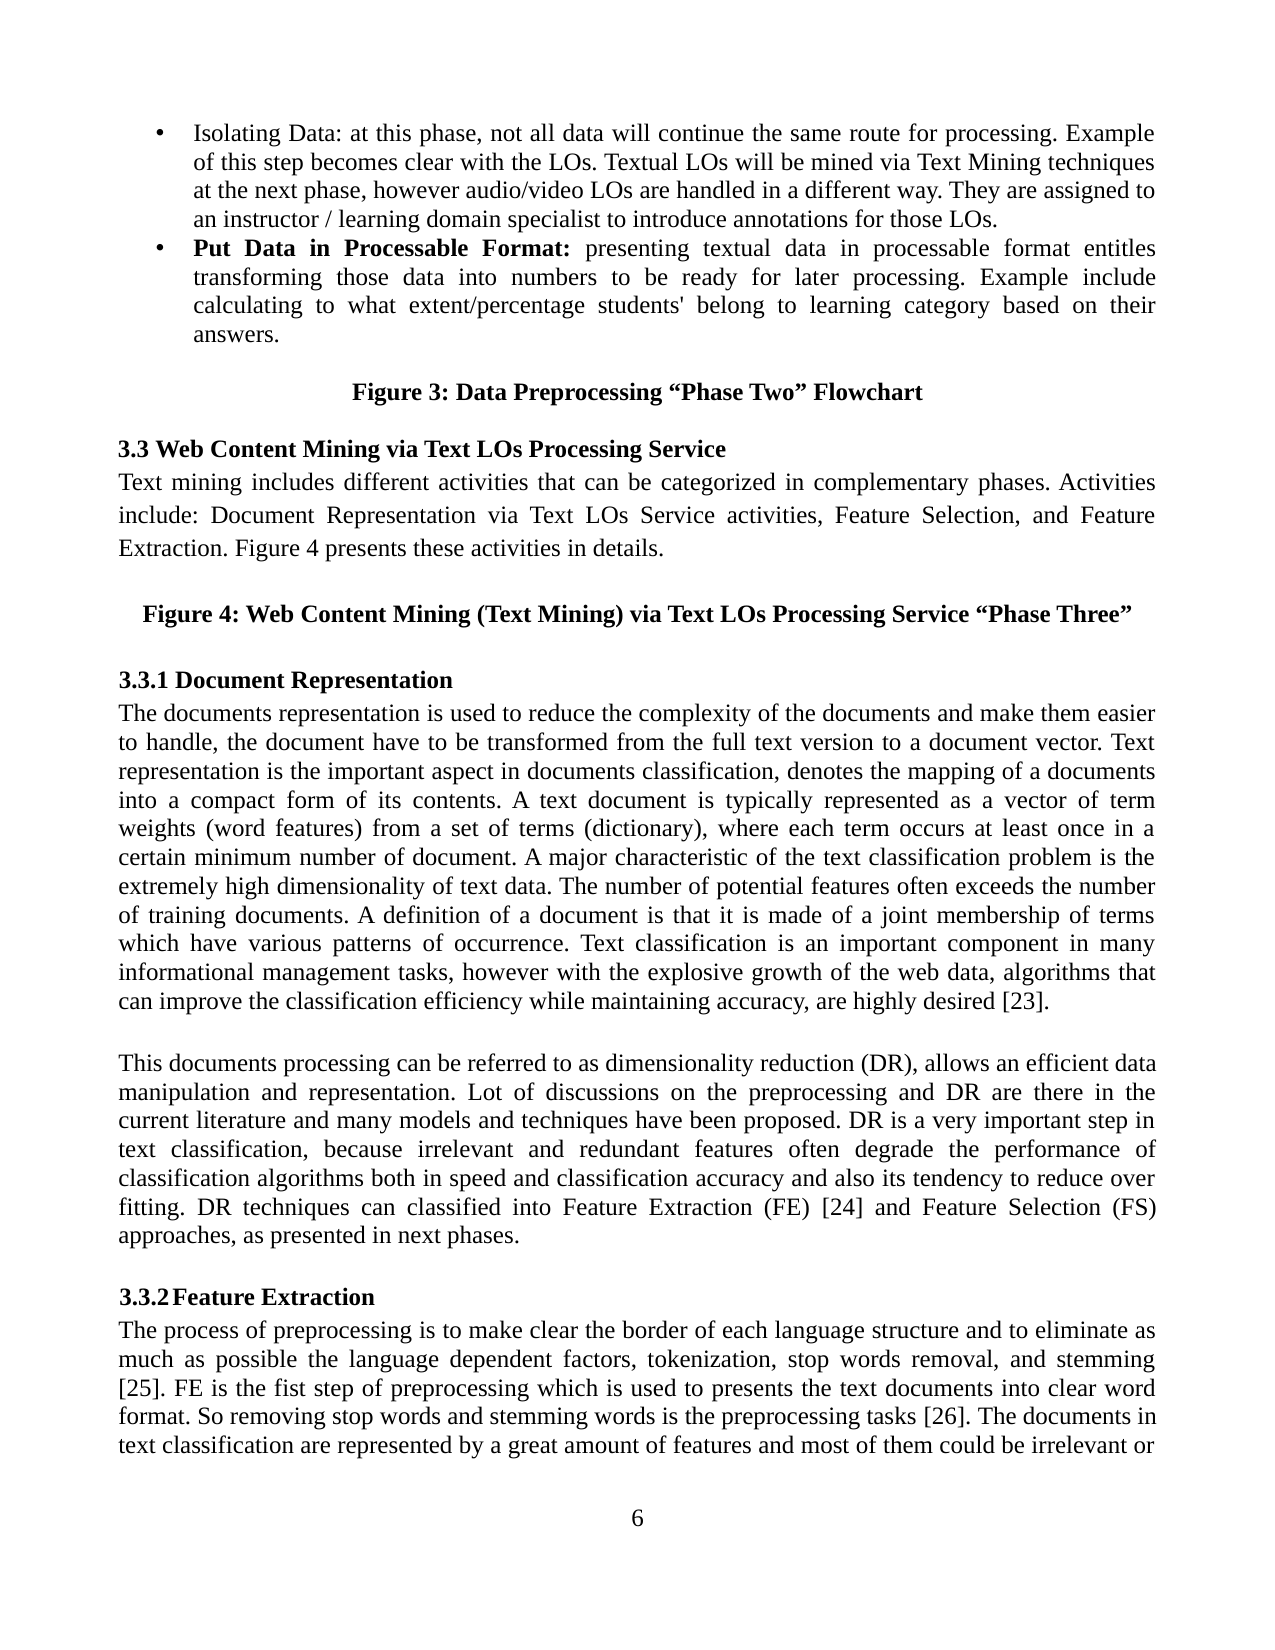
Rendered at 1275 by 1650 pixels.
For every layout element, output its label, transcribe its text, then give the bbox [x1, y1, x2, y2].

text Figure 4: Web Content Mining (Text Mining) via Text LOs Processing Service “Phase Three” [118, 599, 1157, 628]
text The documents representation is used to reduce the complexity of the documents and make them easier to handle, the document have to be transformed from the full text version to a document vector. Text representation is the important aspect in documents classification, denotes the mapping of a documents into a compact form of its contents. A text document is typically represented as a vector of term weights (word features) from a set of terms (dictionary), where each term occurs at least once in a certain minimum number of document. A major characteristic of the text classification problem is the extremely high dimensionality of text data. The number of potential features often exceeds the number of training documents. A definition of a document is that it is made of a joint membership of terms which have various patterns of occurrence. Text classification is an important component in many informational management tasks, however with the explosive growth of the web data, algorithms that can improve the classification efficiency while maintaining accuracy, are highly desired [23]. [118, 698, 1157, 1015]
text The process of preprocessing is to make clear the border of each language structure and to eliminate as much as possible the language dependent factors, tokenization, stop words removal, and stemming [25]. FE is the fist step of preprocessing which is used to presents the text documents into clear word format. So removing stop words and stemming words is the preprocessing tasks [26]. The documents in text classification are represented by a great amount of features and most of them could be irrelevant or [118, 1315, 1157, 1459]
list 3.3.1 Document Representation [119, 666, 1157, 694]
list Put Data in Processable Format: presenting textual data in processable format entitles transforming those data into numbers to be ready for later processing. Example include calculating to what extent/percentage students' belong to learning category based on their answers. [156, 233, 1157, 348]
list Web Content Mining via Text LOs Processing Service [118, 434, 1157, 463]
list Feature Extraction [119, 1282, 1157, 1311]
text Text mining includes different activities that can be categorized in complementary phases. Activities include: Document Representation via Text LOs Service activities, Feature Selection, and Feature Extraction. Figure 4 presents these activities in details. [118, 467, 1157, 562]
list Isolating Data: at this phase, not all data will continue the same route for processing. Example of this step becomes clear with the LOs. Textual LOs will be mined via Text Mining techniques at the next phase, however audio/video LOs are handled in a different way. They are assigned to an instructor / learning domain specialist to introduce annotations for those LOs. [156, 118, 1157, 233]
text This documents processing can be referred to as dimensionality reduction (DR), allows an efficient data manipulation and representation. Lot of discussions on the preprocessing and DR are there in the current literature and many models and techniques have been proposed. DR is a very important step in text classification, because irrelevant and redundant features often degrade the performance of classification algorithms both in speed and classification accuracy and also its tendency to reduce over fitting. DR techniques can classified into Feature Extraction (FE) [24] and Feature Selection (FS) approaches, as presented in next phases. [118, 1048, 1157, 1249]
text Figure 3: Data Preprocessing “Phase Two” Flowchart [118, 377, 1157, 406]
